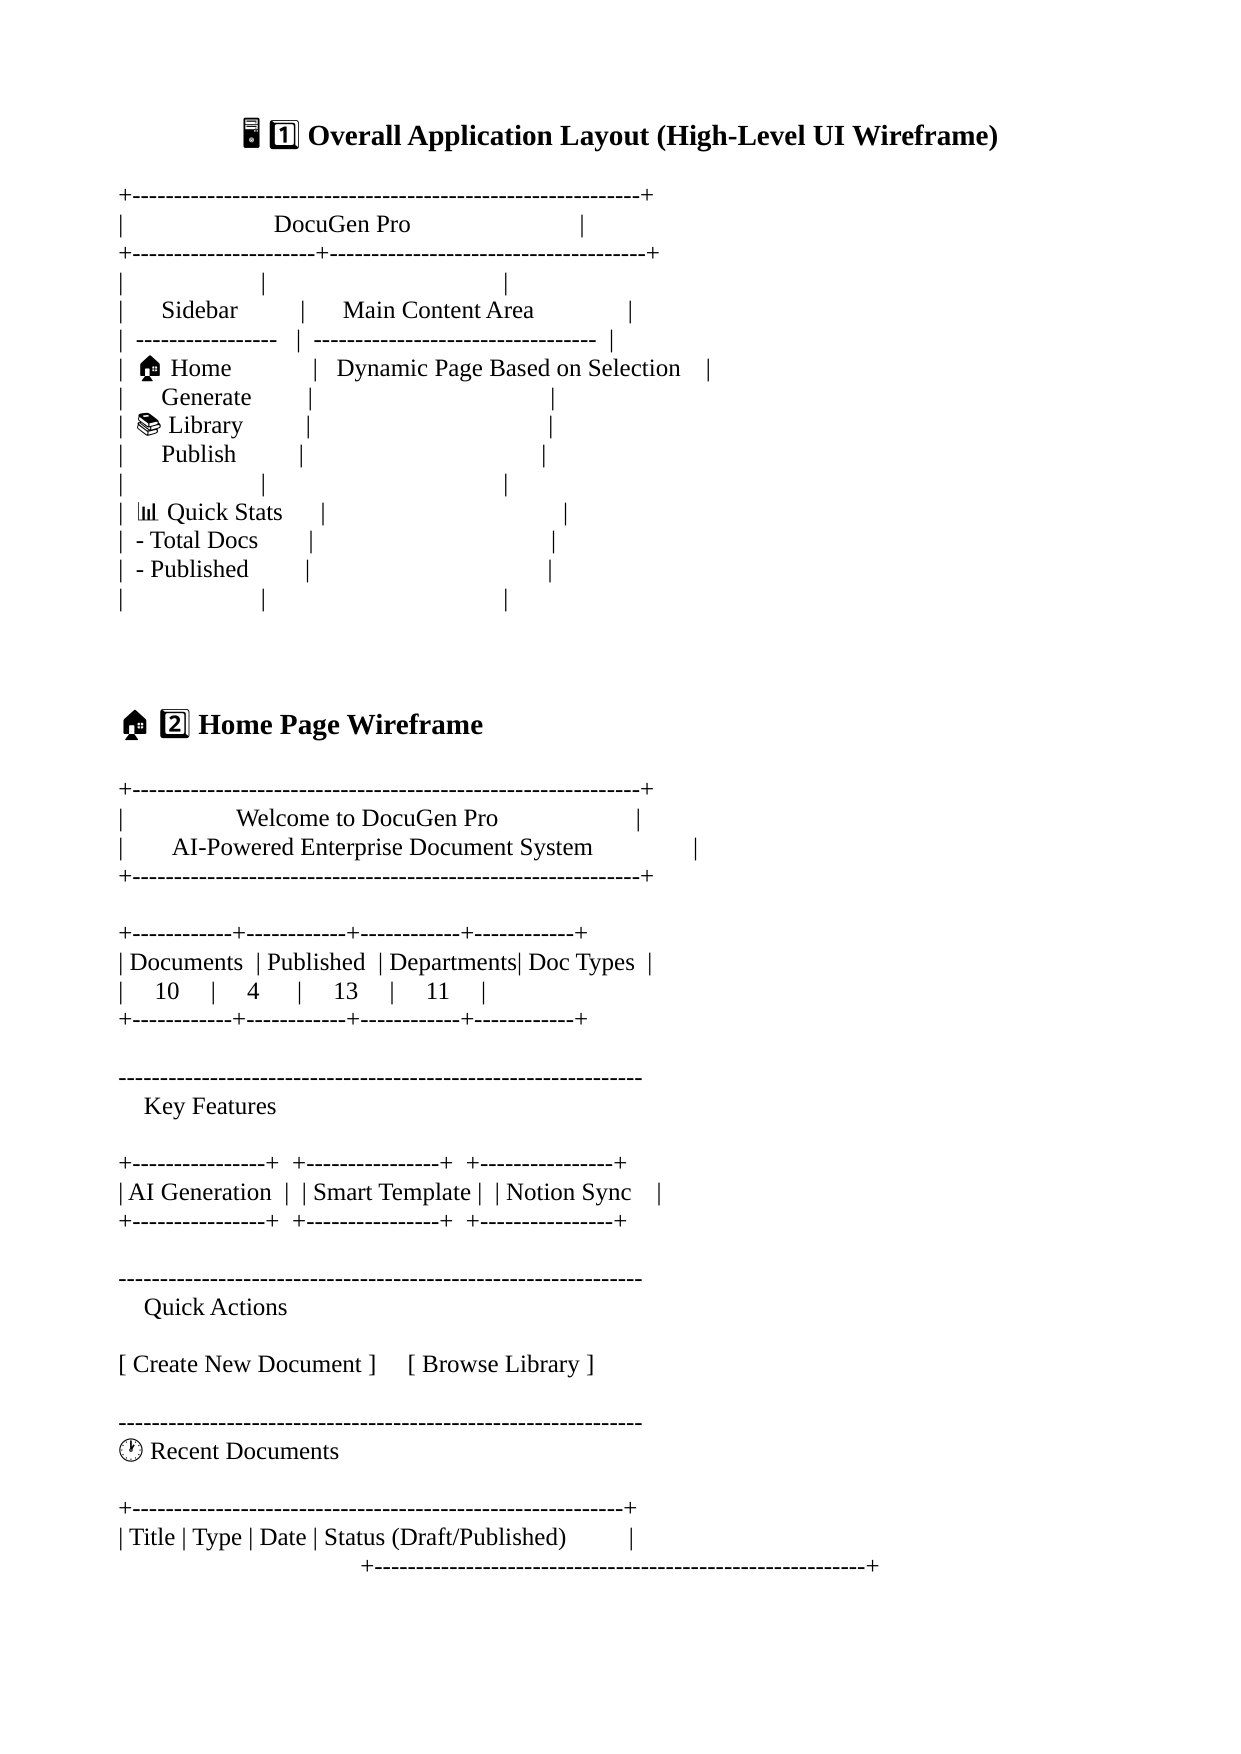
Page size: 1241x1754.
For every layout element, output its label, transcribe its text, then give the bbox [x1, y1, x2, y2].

text | AI Generation | | Smart Template | | Notion Sync | [118, 1177, 1122, 1206]
text +-------------------------------------------------------------+ [118, 180, 1122, 209]
text | 📄 DocuGen Pro | [118, 209, 1122, 238]
text --------------------------------------------------------------- [118, 1407, 1122, 1436]
text | Title | Type | Date | Status (Draft/Published) | [118, 1522, 1122, 1551]
text +------------+------------+------------+------------+ [118, 918, 1122, 947]
text ✨ Key Features [118, 1091, 1122, 1119]
text +------------+------------+------------+------------+ [118, 1004, 1122, 1033]
text +----------------+ +----------------+ +----------------+ [118, 1148, 1122, 1177]
text | 📚 Library | | [118, 410, 1122, 439]
text --------------------------------------------------------------- [118, 1062, 1122, 1091]
text +----------------------+--------------------------------------+ [118, 238, 1122, 267]
text | 🚀 Publish | | [118, 439, 1122, 468]
text | Documents | Published | Departments| Doc Types | [118, 947, 1122, 976]
text --------------------------------------------------------------- [118, 1263, 1122, 1292]
text 🕐 Recent Documents [118, 1436, 1122, 1464]
text +-----------------------------------------------------------+ ✨ 3️⃣ Generate Document – Wizard Flow Wireframe [118, 1551, 1122, 1608]
text | - Total Docs | | [118, 525, 1122, 554]
text +----------------+ +----------------+ +----------------+ [118, 1206, 1122, 1234]
text 🖥️ 1️⃣ Overall Application Layout (High-Level UI Wireframe) [118, 118, 1122, 180]
text | | | 🏠 2️⃣ Home Page Wireframe [118, 583, 1122, 741]
text | | | [118, 267, 1122, 295]
text | 🚀 Welcome to DocuGen Pro | [118, 803, 1122, 832]
text 🎯 Quick Actions [118, 1292, 1122, 1321]
text | AI-Powered Enterprise Document System | [118, 832, 1122, 861]
text | 📌 Sidebar | Main Content Area | [118, 295, 1122, 324]
text | ----------------- | ---------------------------------- | [118, 324, 1122, 353]
text | 10 | 4 | 13 | 11 | [118, 976, 1122, 1004]
text | 🏠 Home | Dynamic Page Based on Selection | [118, 353, 1122, 382]
text | ✨ Generate | | [118, 382, 1122, 410]
text +-------------------------------------------------------------+ [118, 861, 1122, 889]
text +-------------------------------------------------------------+ [118, 774, 1122, 803]
text | - Published | | [118, 554, 1122, 583]
text | 📊 Quick Stats | | [118, 497, 1122, 525]
text | | | [118, 468, 1122, 497]
text [ Create New Document ] [ Browse Library ] [118, 1349, 1122, 1378]
text +-----------------------------------------------------------+ [118, 1493, 1122, 1522]
